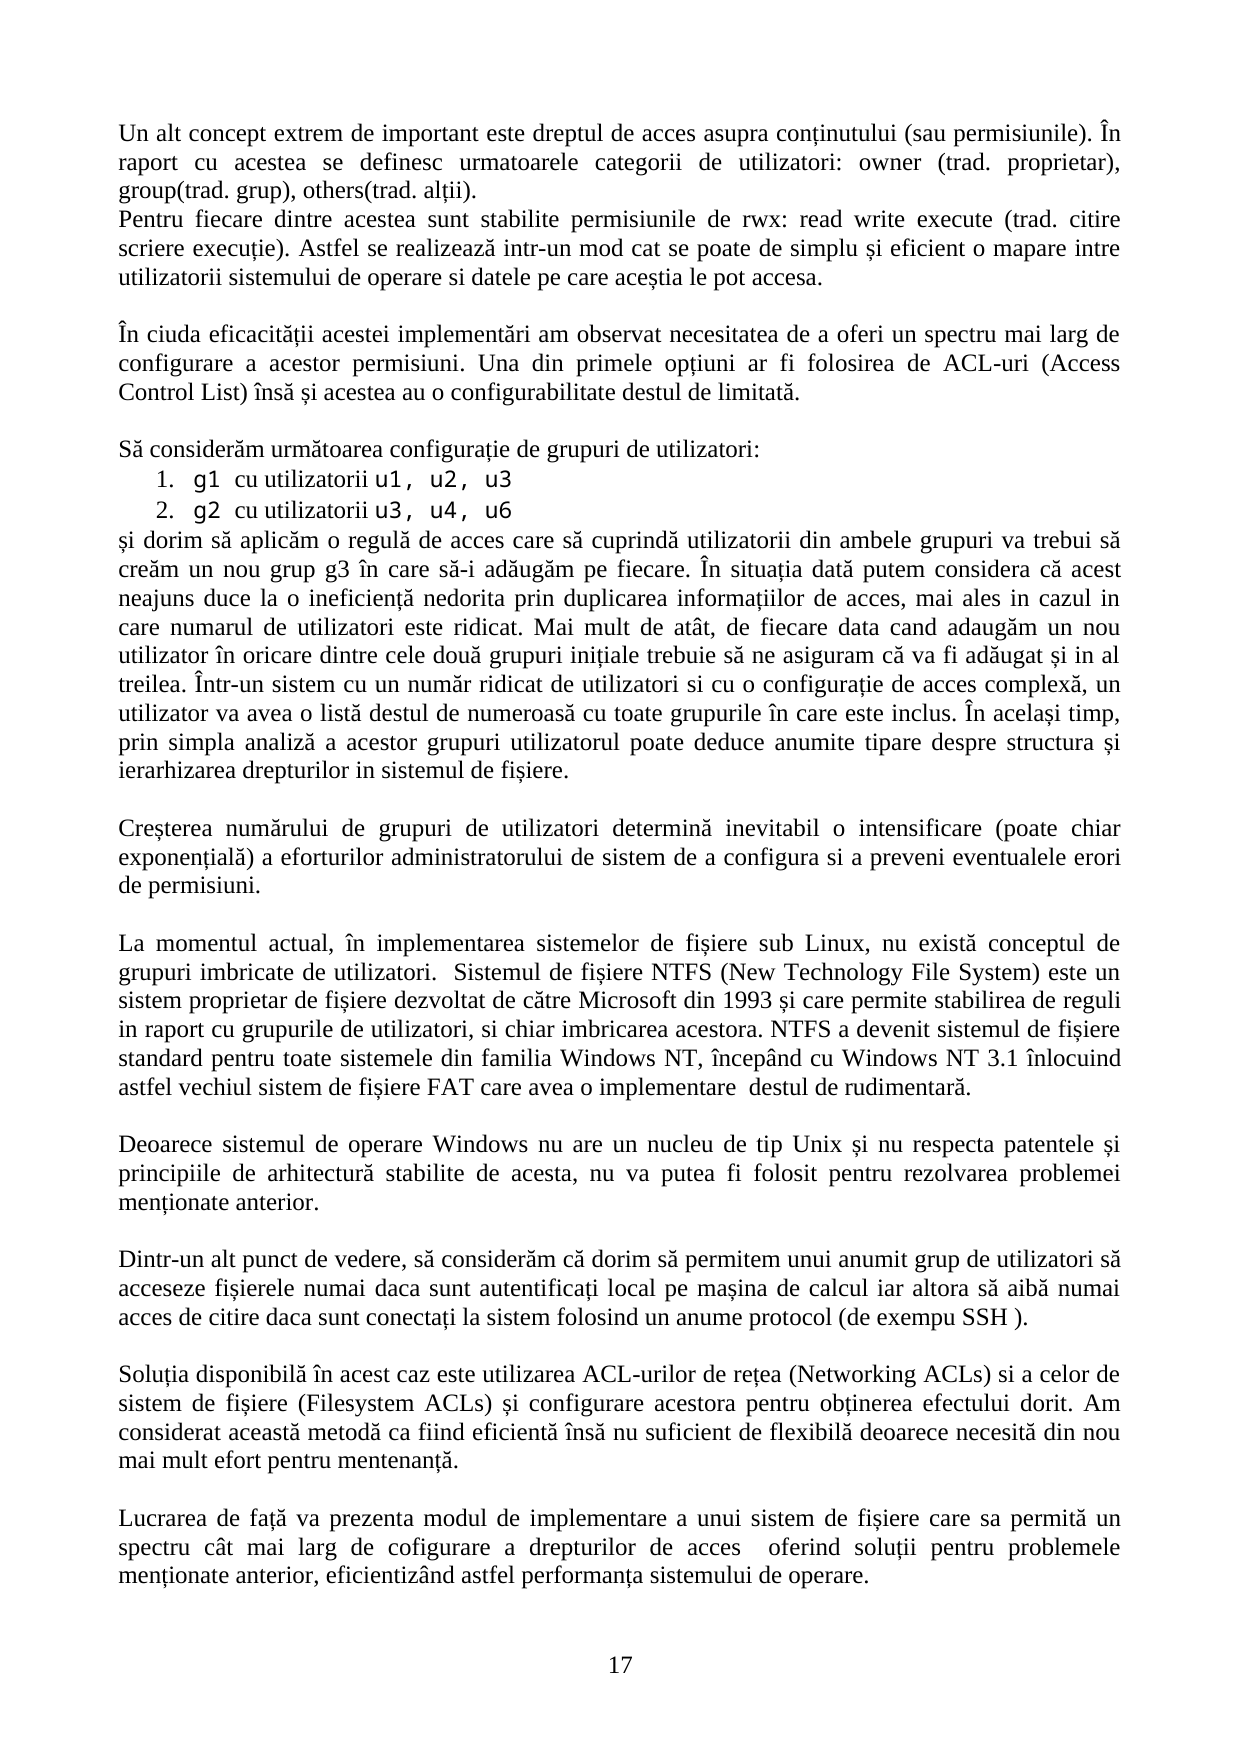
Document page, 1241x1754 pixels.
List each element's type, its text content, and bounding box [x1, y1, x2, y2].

text Deoarece sistemul de operare Windows nu are un nucleu de tip Unix și nu respecta patentele și principiile de arhitectură stabilite de acesta, nu va putea fi folosit pentru rezolvarea problemei menționate anterior. [118, 1129, 1122, 1216]
text Pentru fiecare dintre acestea sunt stabilite permisiunile de rwx: read write execute (trad. citire scriere execuție). Astfel se realizează intr-un mod cat se poate de simplu și eficient o mapare intre utilizatorii sistemului de operare si datele pe care aceștia le pot accesa. [118, 204, 1122, 291]
text Dintr-un alt punct de vedere, să considerăm că dorim să permitem unui anumit grup de utilizatori să acceseze fișierele numai daca sunt autentificați local pe mașina de calcul iar altora să aibă numai acces de citire daca sunt conectați la sistem folosind un anume protocol (de exempu SSH ). [118, 1244, 1122, 1331]
text Să considerăm următoarea configurație de grupuri de utilizatori: [118, 434, 1122, 463]
text În ciuda eficacității acestei implementări am observat necesitatea de a oferi un spectru mai larg de configurare a acestor permisiuni. Una din primele opțiuni ar fi folosirea de ACL-uri (Access Control List) însă și acestea au o configurabilitate destul de limitată. [118, 319, 1122, 406]
list g1 cu utilizatorii u1, u2, u3 [156, 463, 1122, 494]
text Un alt concept extrem de important este dreptul de acces asupra conținutului (sau permisiunile). În raport cu acestea se definesc urmatoarele categorii de utilizatori: owner (trad. proprietar), group(trad. grup), others(trad. alții). [118, 118, 1122, 204]
text Lucrarea de față va prezenta modul de implementare a unui sistem de fișiere care sa permită un spectru cât mai larg de cofigurare a drepturilor de acces oferind soluții pentru problemele menționate anterior, eficientizând astfel performanța sistemului de operare. [118, 1503, 1122, 1589]
list g2 cu utilizatorii u3, u4, u6 [156, 494, 1122, 526]
text și dorim să aplicăm o regulă de acces care să cuprindă utilizatorii din ambele grupuri va trebui să creăm un nou grup g3 în care să-i adăugăm pe fiecare. În situația dată putem considera că acest neajuns duce la o ineficiență nedorita prin duplicarea informațiilor de acces, mai ales in cazul in care numarul de utilizatori este ridicat. Mai mult de atât, de fiecare data cand adaugăm un nou utilizator în oricare dintre cele două grupuri inițiale trebuie să ne asiguram că va fi adăugat și in al treilea. Într-un sistem cu un număr ridicat de utilizatori si cu o configurație de acces complexă, un utilizator va avea o listă destul de numeroasă cu toate grupurile în care este inclus. În același timp, prin simpla analiză a acestor grupuri utilizatorul poate deduce anumite tipare despre structura și ierarhizarea drepturilor in sistemul de fișiere. [118, 526, 1122, 784]
text Soluția disponibilă în acest caz este utilizarea ACL-urilor de rețea (Networking ACLs) si a celor de sistem de fișiere (Filesystem ACLs) și configurare acestora pentru obținerea efectului dorit. Am considerat această metodă ca fiind eficientă însă nu suficient de flexibilă deoarece necesită din nou mai mult efort pentru mentenanță. [118, 1359, 1122, 1474]
text La momentul actual, în implementarea sistemelor de fișiere sub Linux, nu există conceptul de grupuri imbricate de utilizatori. Sistemul de fișiere NTFS (New Technology File System) este un sistem proprietar de fișiere dezvoltat de către Microsoft din 1993 și care permite stabilirea de reguli in raport cu grupurile de utilizatori, si chiar imbricarea acestora. NTFS a devenit sistemul de fișiere standard pentru toate sistemele din familia Windows NT, începând cu Windows NT 3.1 înlocuind astfel vechiul sistem de fișiere FAT care avea o implementare destul de rudimentară. [118, 928, 1122, 1101]
text Creșterea numărului de grupuri de utilizatori determină inevitabil o intensificare (poate chiar exponențială) a eforturilor administratorului de sistem de a configura si a preveni eventualele erori de permisiuni. [118, 813, 1122, 899]
